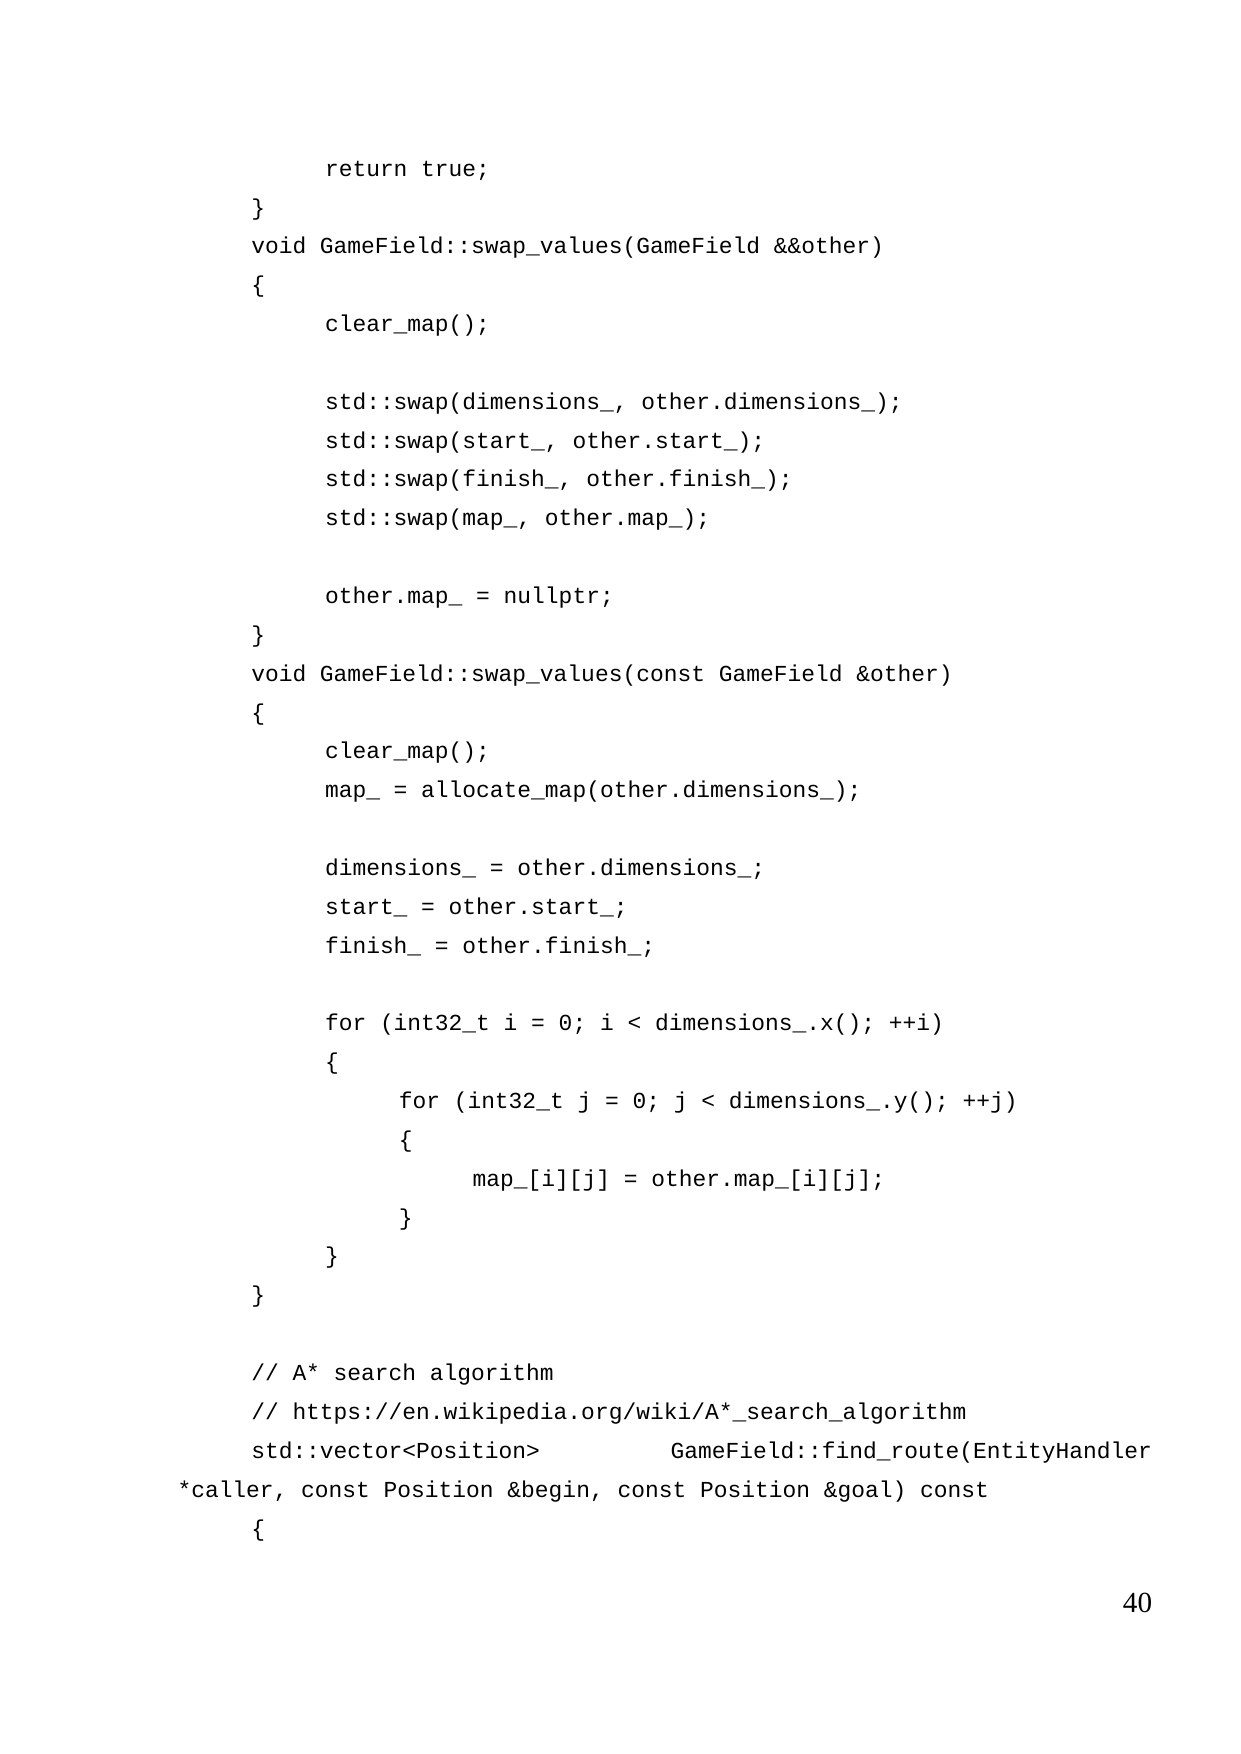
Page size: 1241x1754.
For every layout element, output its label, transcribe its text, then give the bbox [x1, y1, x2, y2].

text } [177, 623, 1152, 649]
text { [177, 701, 1152, 727]
text std::swap(dimensions_, other.dimensions_); [177, 390, 1152, 416]
text for (int32_t i = 0; i < dimensions_.x(); ++i) [177, 1012, 1152, 1038]
text { [177, 1051, 1152, 1077]
text start_ = other.start_; [177, 895, 1152, 921]
text std::swap(map_, other.map_); [177, 507, 1152, 533]
text other.map_ = nullptr; [177, 584, 1152, 610]
text } [177, 1206, 1152, 1232]
text { [177, 1128, 1152, 1154]
text void GameField::swap_values(const GameField &other) [177, 662, 1152, 688]
text clear_map(); [177, 740, 1152, 766]
text } [177, 1245, 1152, 1271]
text return true; [177, 157, 1152, 183]
text finish_ = other.finish_; [177, 934, 1152, 960]
text // https://en.wikipedia.org/wiki/A*_search_algorithm [177, 1400, 1152, 1426]
text std::swap(start_, other.start_); [177, 429, 1152, 455]
text } [177, 196, 1152, 222]
text { [177, 273, 1152, 299]
text // A* search algorithm [177, 1361, 1152, 1387]
text clear_map(); [177, 312, 1152, 338]
text void GameField::swap_values(GameField &&other) [177, 235, 1152, 261]
text } [177, 1284, 1152, 1310]
text map_ = allocate_map(other.dimensions_); [177, 779, 1152, 804]
text map_[i][j] = other.map_[i][j]; [177, 1167, 1152, 1193]
text for (int32_t j = 0; j < dimensions_.y(); ++j) [177, 1089, 1152, 1115]
text dimensions_ = other.dimensions_; [177, 856, 1152, 882]
text { [177, 1517, 1152, 1543]
text std::swap(finish_, other.finish_); [177, 468, 1152, 494]
text std::vector<Position> GameField::find_route(EntityHandler *caller, const Position &begin, const Position &goal) const [177, 1439, 1152, 1504]
